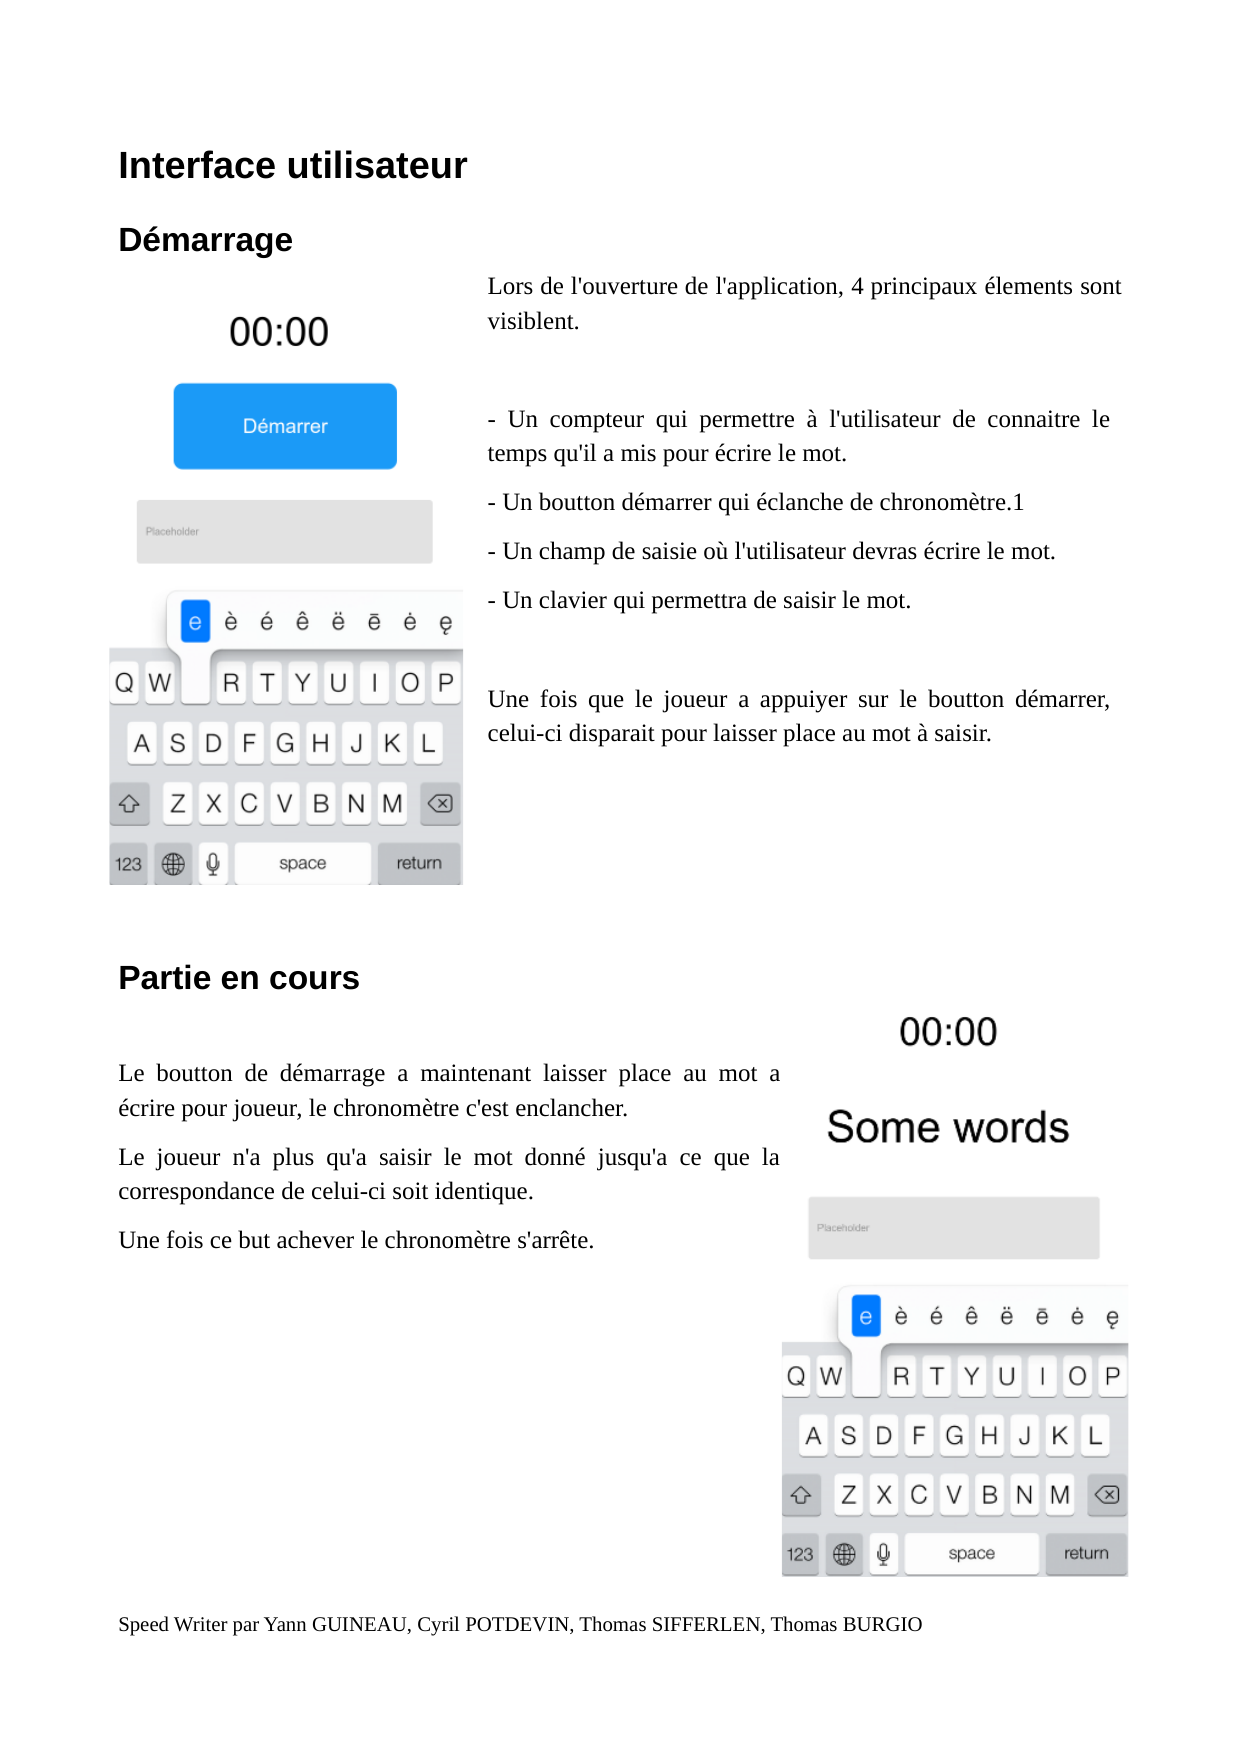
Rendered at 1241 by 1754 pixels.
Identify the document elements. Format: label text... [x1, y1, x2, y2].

text - Un champ de saisie où l'utilisateur devras écrire le mot. [464, 536, 1122, 565]
subtitle Partie en cours [118, 958, 1122, 997]
text Lors de l'ouverture de l'application, 4 principaux élements sont visiblent. [464, 271, 1122, 334]
text Une fois ce but achever le chronomètre s'arrête. [118, 1225, 781, 1254]
text - Un clavier qui permettra de saisir le mot. [464, 586, 1122, 614]
text Une fois que le joueur a appuiyer sur le boutton démarrer, celui-ci disparait pour laisser place au mot à saisir. [464, 684, 1122, 747]
text - Un boutton démarrer qui éclanche de chronomètre.1 [464, 487, 1122, 516]
picture [109, 259, 464, 885]
text - Un compteur qui permettre à l'utilisateur de connaitre le temps qu'il a mis pour écrire le mot. [464, 404, 1122, 467]
text Le boutton de démarrage a maintenant laisser place au mot a écrire pour joueur, le chronomètre c'est enclancher. [118, 1058, 781, 1122]
picture [781, 960, 1129, 1577]
subtitle Interface utilisateur [118, 143, 1122, 187]
subtitle Démarrage [118, 220, 1122, 259]
text Le joueur n'a plus qu'a saisir le mot donné jusqu'a ce que la correspondance de celui-ci soit identique. [118, 1142, 781, 1205]
